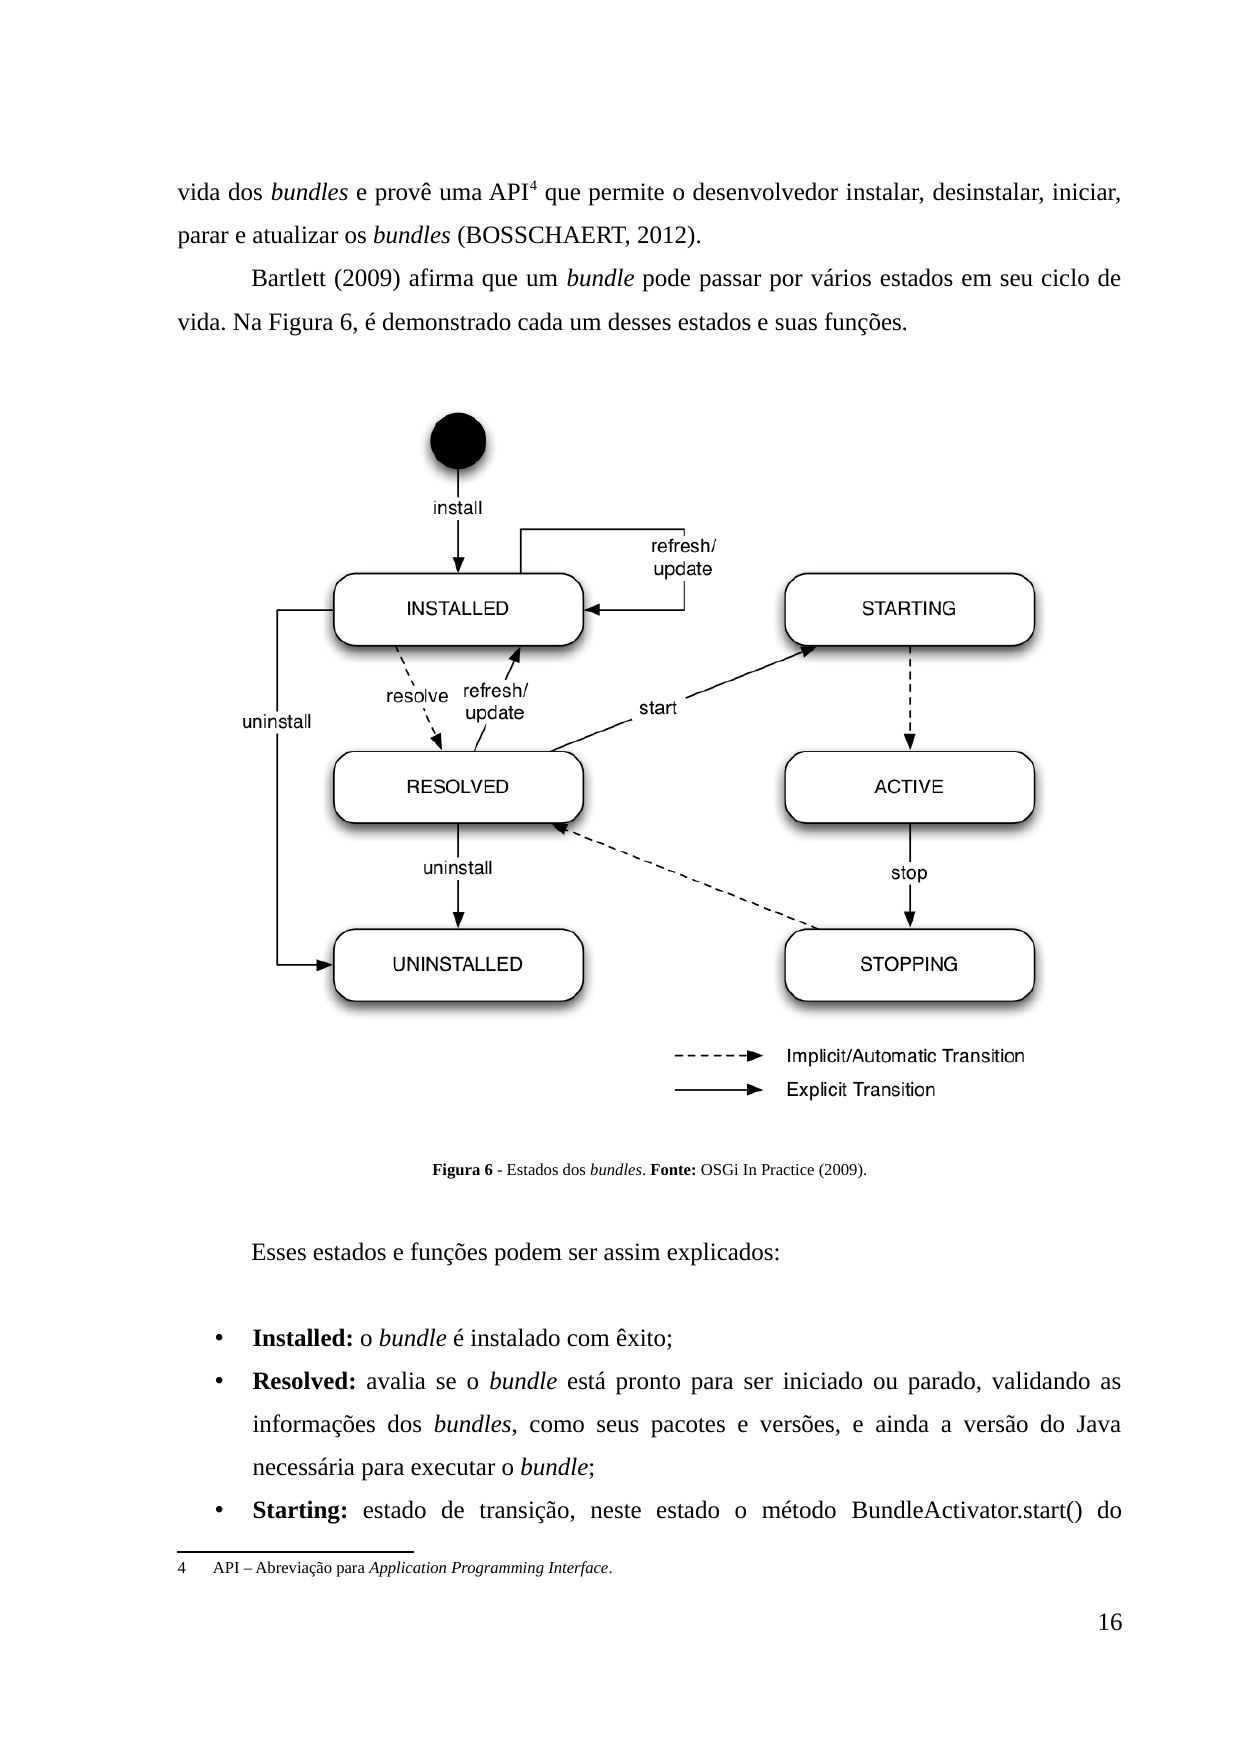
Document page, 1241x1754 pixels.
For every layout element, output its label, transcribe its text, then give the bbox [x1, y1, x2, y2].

text vida dos bundles e provê uma API que permite o desenvolvedor instalar, desinstalar, iniciar, parar e atualizar os bundles (BOSSCHAERT, 2012). [177, 177, 1122, 249]
picture [206, 392, 1093, 1161]
text Bartlett (2009) afirma que um bundle pode passar por vários estados em seu ciclo de vida. Na Figura 6, é demonstrado cada um desses estados e suas funções. [177, 263, 1122, 335]
text API – Abreviação para Application Programming Interface. [177, 1558, 1122, 1577]
text Esses estados e funções podem ser assim explicados: [177, 1237, 1122, 1266]
list Installed: o bundle é instalado com êxito; [215, 1323, 1122, 1352]
list Resolved: avalia se o bundle está pronto para ser iniciado ou parado, validando as informações dos bundles, como seus pacotes e versões, e ainda a versão do Java necessária para executar o bundle; [215, 1366, 1122, 1481]
list Starting: estado de transição, neste estado o método BundleActivator.start() do [215, 1496, 1122, 1524]
text Figura 6 - Estados dos bundles. Fonte: OSGi In Practice (2009). [207, 1161, 1092, 1179]
